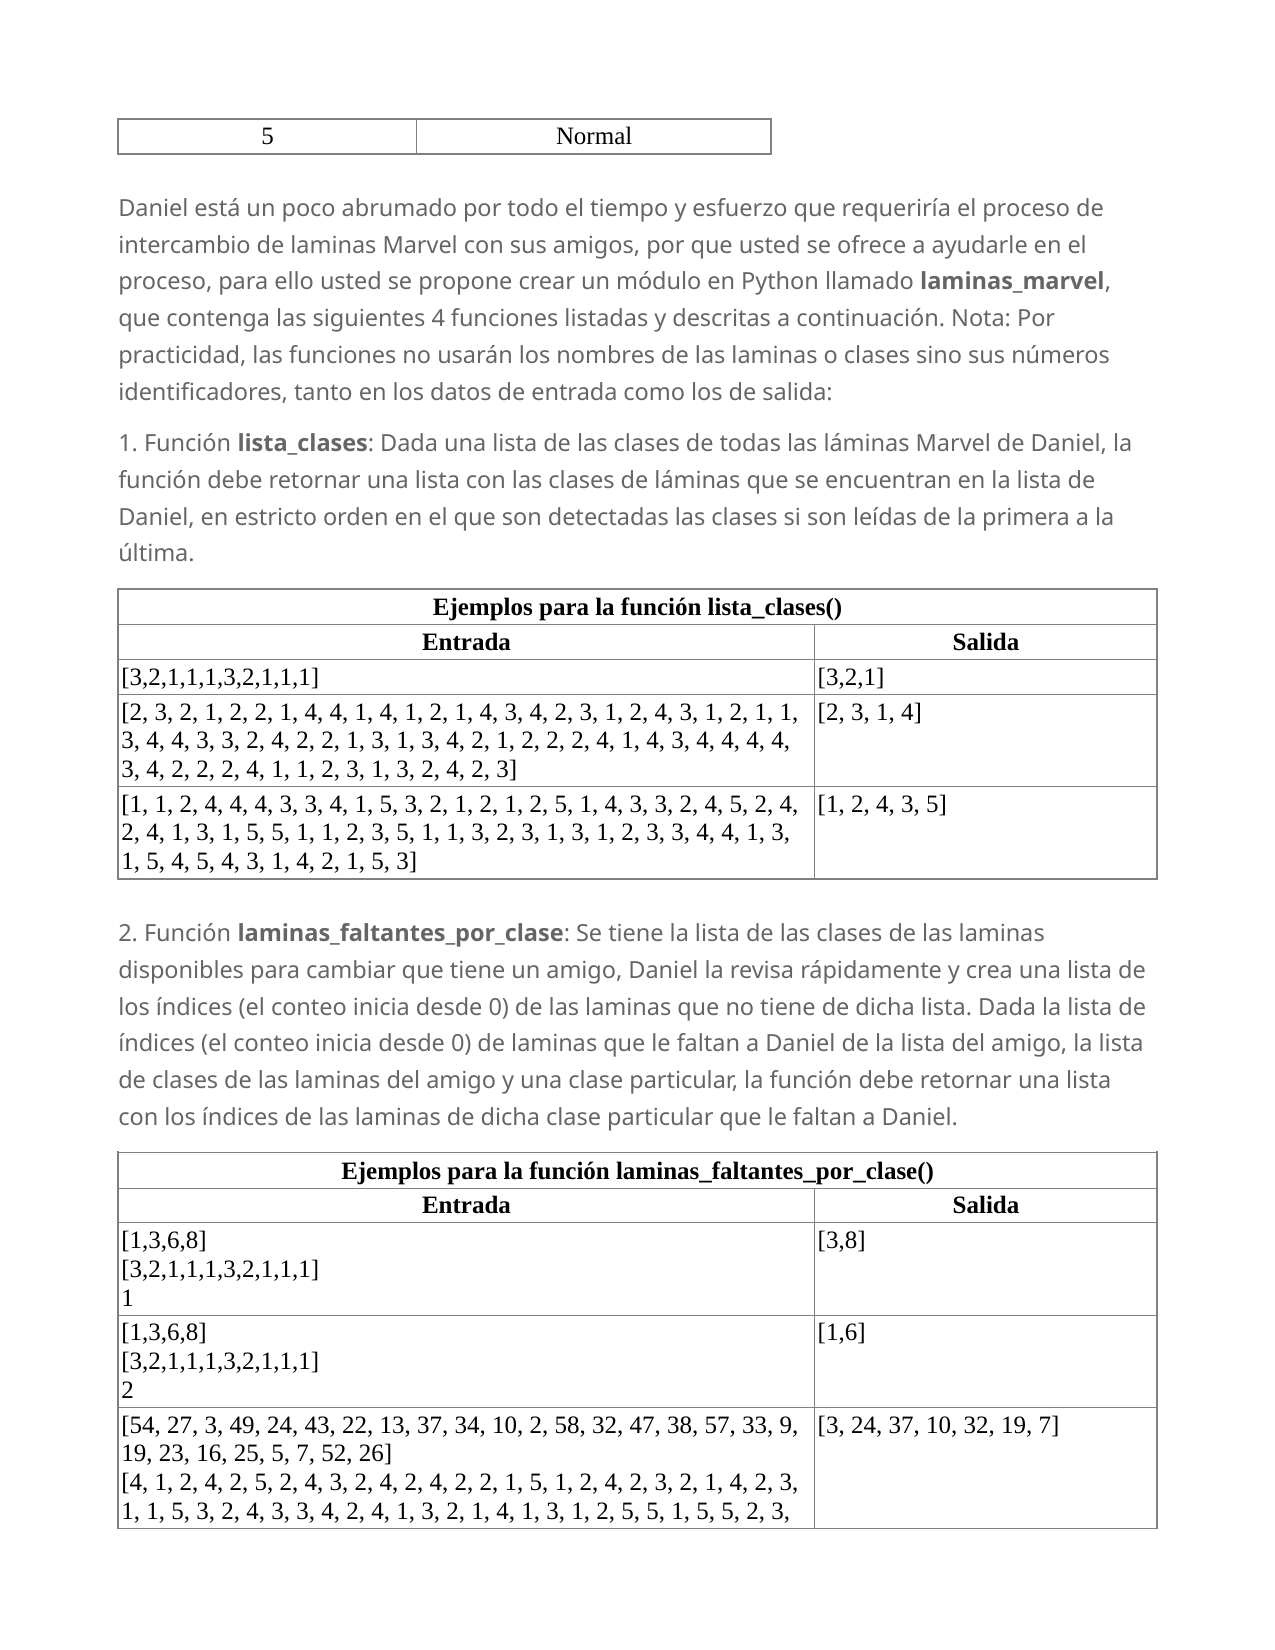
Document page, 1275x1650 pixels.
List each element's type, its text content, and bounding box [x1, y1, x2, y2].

text 1. Función lista_clases: Dada una lista de las clases de todas las láminas Marvel de Daniel, la función debe retornar una lista con las clases de láminas que se encuentran en la lista de Daniel, en estricto orden en el que son detectadas las clases si son leídas de la primera a la última. [118, 426, 1157, 569]
table_cell Entrada [119, 1189, 814, 1222]
table_cell Salida [815, 1189, 1156, 1222]
table_cell [3, 24, 37, 10, 32, 19, 7] [815, 1408, 1156, 1528]
table_cell 5 [119, 120, 416, 153]
table_cell [3,8] [815, 1223, 1156, 1314]
table_cell [2, 3, 2, 1, 2, 2, 1, 4, 4, 1, 4, 1, 2, 1, 4, 3, 4, 2, 3, 1, 2, 4, 3, 1, 2, 1, 1, 3, 4, 4, 3, 3, 2, 4, 2, 2, 1, 3, 1, 3, 4, 2, 1, 2, 2, 2, 4, 1, 4, 3, 4, 4, 4, 4, 3, 4, 2, 2, 2, 4, 1, 1, 2, 3, 1, 3, 2, 4, 2, 3] [119, 695, 814, 786]
table_cell Normal [417, 120, 770, 153]
text Daniel está un poco abrumado por todo el tiempo y esfuerzo que requeriría el proceso de intercambio de laminas Marvel con sus amigos, por que usted se ofrece a ayudarle en el proceso, para ello usted se propone crear un módulo en Python llamado laminas_marvel, que contenga las siguientes 4 funciones listadas y descritas a continuación. Nota: Por practicidad, las funciones no usarán los nombres de las laminas o clases sino sus números identificadores, tanto en los datos de entrada como los de salida: [118, 154, 1157, 407]
table_cell [1, 2, 4, 3, 5] [815, 787, 1156, 878]
table_header Ejemplos para la función lista_clases() [119, 590, 1156, 624]
table_cell [3,2,1,1,1,3,2,1,1,1] [119, 660, 814, 693]
table_cell [1,3,6,8] [3,2,1,1,1,3,2,1,1,1] 1 [119, 1223, 814, 1314]
table_header Ejemplos para la función laminas_faltantes_por_clase() [119, 1153, 1156, 1188]
table_cell [1, 1, 2, 4, 4, 4, 3, 3, 4, 1, 5, 3, 2, 1, 2, 1, 2, 5, 1, 4, 3, 3, 2, 4, 5, 2, 4, 2, 4, 1, 3, 1, 5, 5, 1, 1, 2, 3, 5, 1, 1, 3, 2, 3, 1, 3, 1, 2, 3, 3, 4, 4, 1, 3, 1, 5, 4, 5, 4, 3, 1, 4, 2, 1, 5, 3] [119, 787, 814, 878]
table_cell [1,6] [815, 1316, 1156, 1407]
text 2. Función laminas_faltantes_por_clase: Se tiene la lista de las clases de las laminas disponibles para cambiar que tiene un amigo, Daniel la revisa rápidamente y crea una lista de los índices (el conteo inicia desde 0) de las laminas que no tiene de dicha lista. Dada la lista de índices (el conteo inicia desde 0) de laminas que le faltan a Daniel de la lista del amigo, la lista de clases de las laminas del amigo y una clase particular, la función debe retornar una lista con los índices de las laminas de dicha clase particular que le faltan a Daniel. [118, 880, 1157, 1132]
table_cell [1,3,6,8] [3,2,1,1,1,3,2,1,1,1] 2 [119, 1316, 814, 1407]
table_cell Salida [815, 625, 1156, 659]
table_cell [54, 27, 3, 49, 24, 43, 22, 13, 37, 34, 10, 2, 58, 32, 47, 38, 57, 33, 9, 19, 23, 16, 25, 5, 7, 52, 26] [4, 1, 2, 4, 2, 5, 2, 4, 3, 2, 4, 2, 4, 2, 2, 1, 5, 1, 2, 4, 2, 3, 2, 1, 4, 2, 3, 1, 1, 5, 3, 2, 4, 3, 3, 4, 2, 4, 1, 3, 2, 1, 4, 1, 3, 1, 2, 5, 5, 1, 5, 5, 2, 3, [119, 1408, 814, 1528]
table_cell Entrada [119, 625, 814, 659]
table_cell [2, 3, 1, 4] [815, 695, 1156, 786]
table_cell [3,2,1] [815, 660, 1156, 693]
